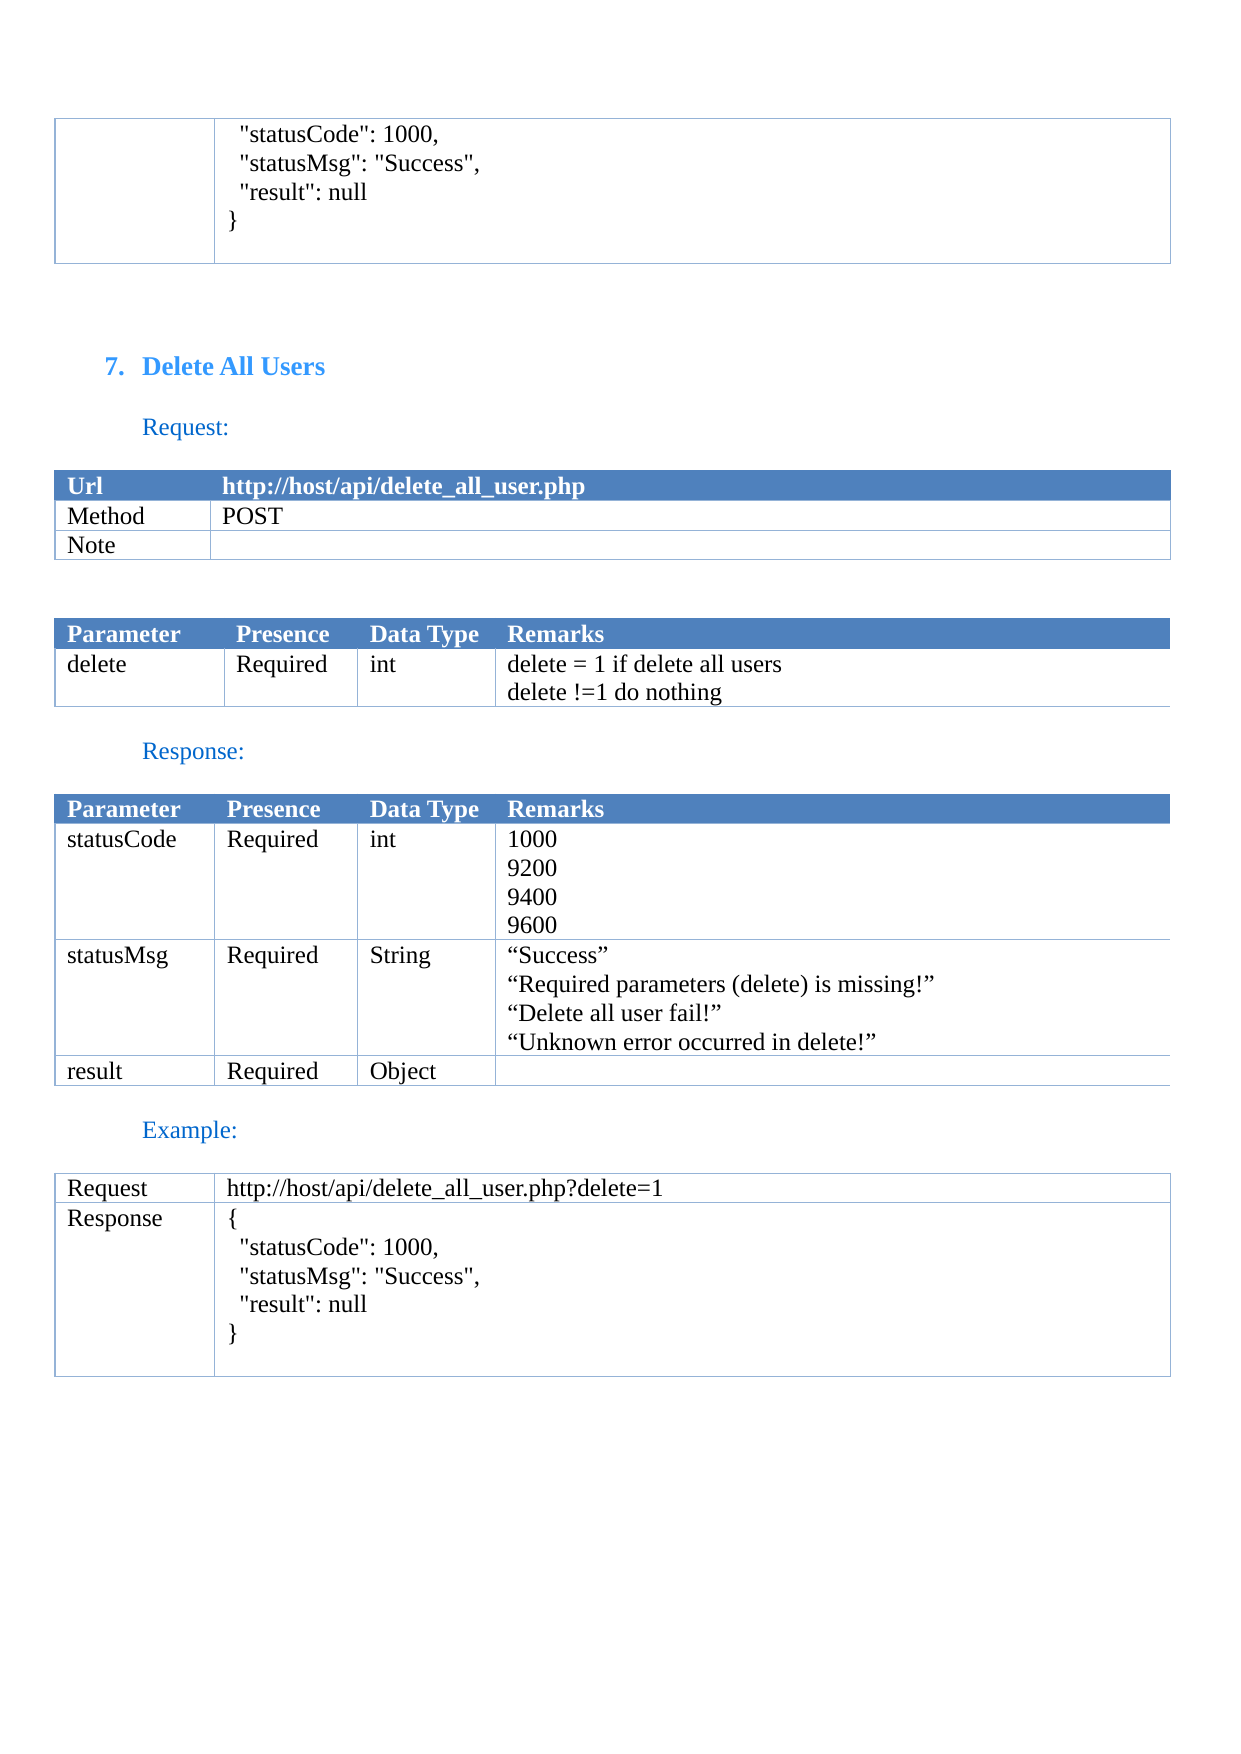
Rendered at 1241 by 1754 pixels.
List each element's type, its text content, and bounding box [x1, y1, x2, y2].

table_header http://host/api/delete_all_user.php?delete=1 [215, 1174, 1170, 1202]
table_cell Required [225, 649, 357, 706]
table_cell { "statusCode": 1000, "statusMsg": "Success", "result": null } [215, 1203, 1170, 1376]
table_cell String [358, 940, 495, 1055]
list Request: [104, 412, 1182, 441]
table_cell Required [215, 1056, 357, 1085]
table_cell [496, 1056, 1170, 1085]
table_header Presence [215, 795, 357, 823]
table_header Presence [225, 619, 357, 648]
table_cell statusCode [56, 824, 214, 939]
table_cell "statusCode": 1000, "statusMsg": "Success", "result": null } [215, 119, 1170, 263]
table_header Url [56, 471, 210, 500]
list Delete All Users [104, 350, 1182, 381]
table_header Parameter [56, 619, 224, 648]
list Response: [104, 736, 1182, 765]
table_cell “Success” “Required parameters (delete) is missing!” “Delete all user fail!” “Unknown error occurred in delete!” [496, 940, 1170, 1055]
table_header Data Type [358, 795, 495, 823]
table_cell Required [215, 940, 357, 1055]
table_cell Required [215, 824, 357, 939]
table_cell result [56, 1056, 214, 1085]
table_cell [56, 119, 214, 263]
table_header Remarks [496, 795, 1170, 823]
list Example: [104, 1115, 1182, 1144]
table_cell [211, 531, 1170, 559]
table_header Request [56, 1174, 214, 1202]
table_cell Note [56, 531, 210, 559]
table_header Parameter [56, 795, 214, 823]
table_header http://host/api/delete_all_user.php [211, 471, 1170, 500]
table_cell int [358, 649, 495, 706]
table_cell int [358, 824, 495, 939]
table_cell statusMsg [56, 940, 214, 1055]
table_header Data Type [358, 619, 495, 648]
table_cell Response [56, 1203, 214, 1376]
table_cell Object [358, 1056, 495, 1085]
table_cell Method [56, 501, 210, 529]
table_cell delete = 1 if delete all users delete !=1 do nothing [496, 649, 1170, 706]
table_cell POST [211, 501, 1170, 529]
table_cell 1000 9200 9400 9600 [496, 824, 1170, 939]
table_header Remarks [496, 619, 1170, 648]
table_cell delete [56, 649, 224, 706]
